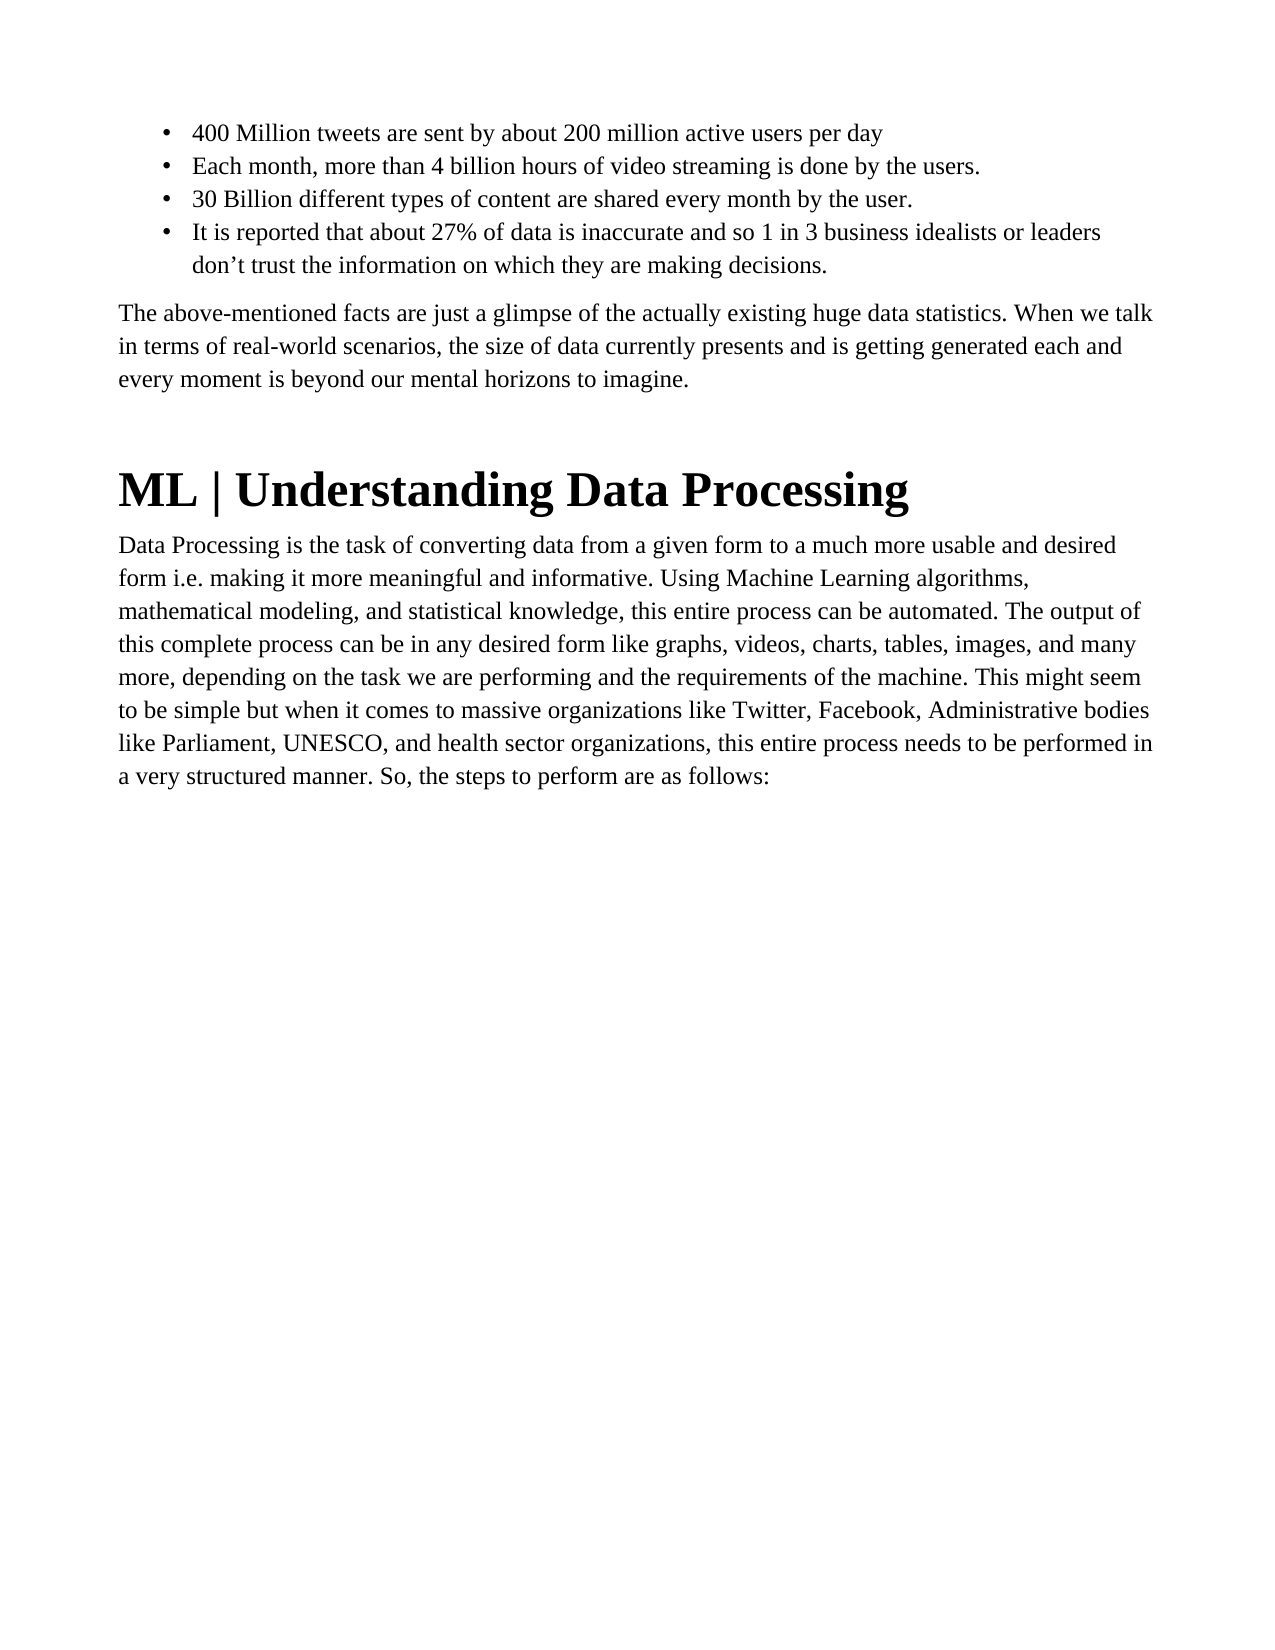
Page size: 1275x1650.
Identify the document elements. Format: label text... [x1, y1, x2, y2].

list 30 Billion different types of content are shared every month by the user. [162, 184, 1157, 213]
subtitle ML | Understanding Data Processing [118, 460, 1157, 518]
text The above-mentioned facts are just a glimpse of the actually existing huge data statistics. When we talk in terms of real-world scenarios, the size of data currently presents and is getting generated each and every moment is beyond our mental horizons to imagine. [118, 298, 1157, 393]
list It is reported that about 27% of data is inaccurate and so 1 in 3 business idealists or leaders don’t trust the information on which they are making decisions. [162, 217, 1157, 279]
list 400 Million tweets are sent by about 200 million active users per day [162, 118, 1157, 147]
list Each month, more than 4 billion hours of video streaming is done by the users. [162, 151, 1157, 180]
text Data Processing is the task of converting data from a given form to a much more usable and desired form i.e. making it more meaningful and informative. Using Machine Learning algorithms, mathematical modeling, and statistical knowledge, this entire process can be automated. The output of this complete process can be in any desired form like graphs, videos, charts, tables, images, and many more, depending on the task we are performing and the requirements of the machine. This might seem to be simple but when it comes to massive organizations like Twitter, Facebook, Administrative bodies like Parliament, UNESCO, and health sector organizations, this entire process needs to be performed in a very structured manner. So, the steps to perform are as follows: [118, 530, 1157, 790]
